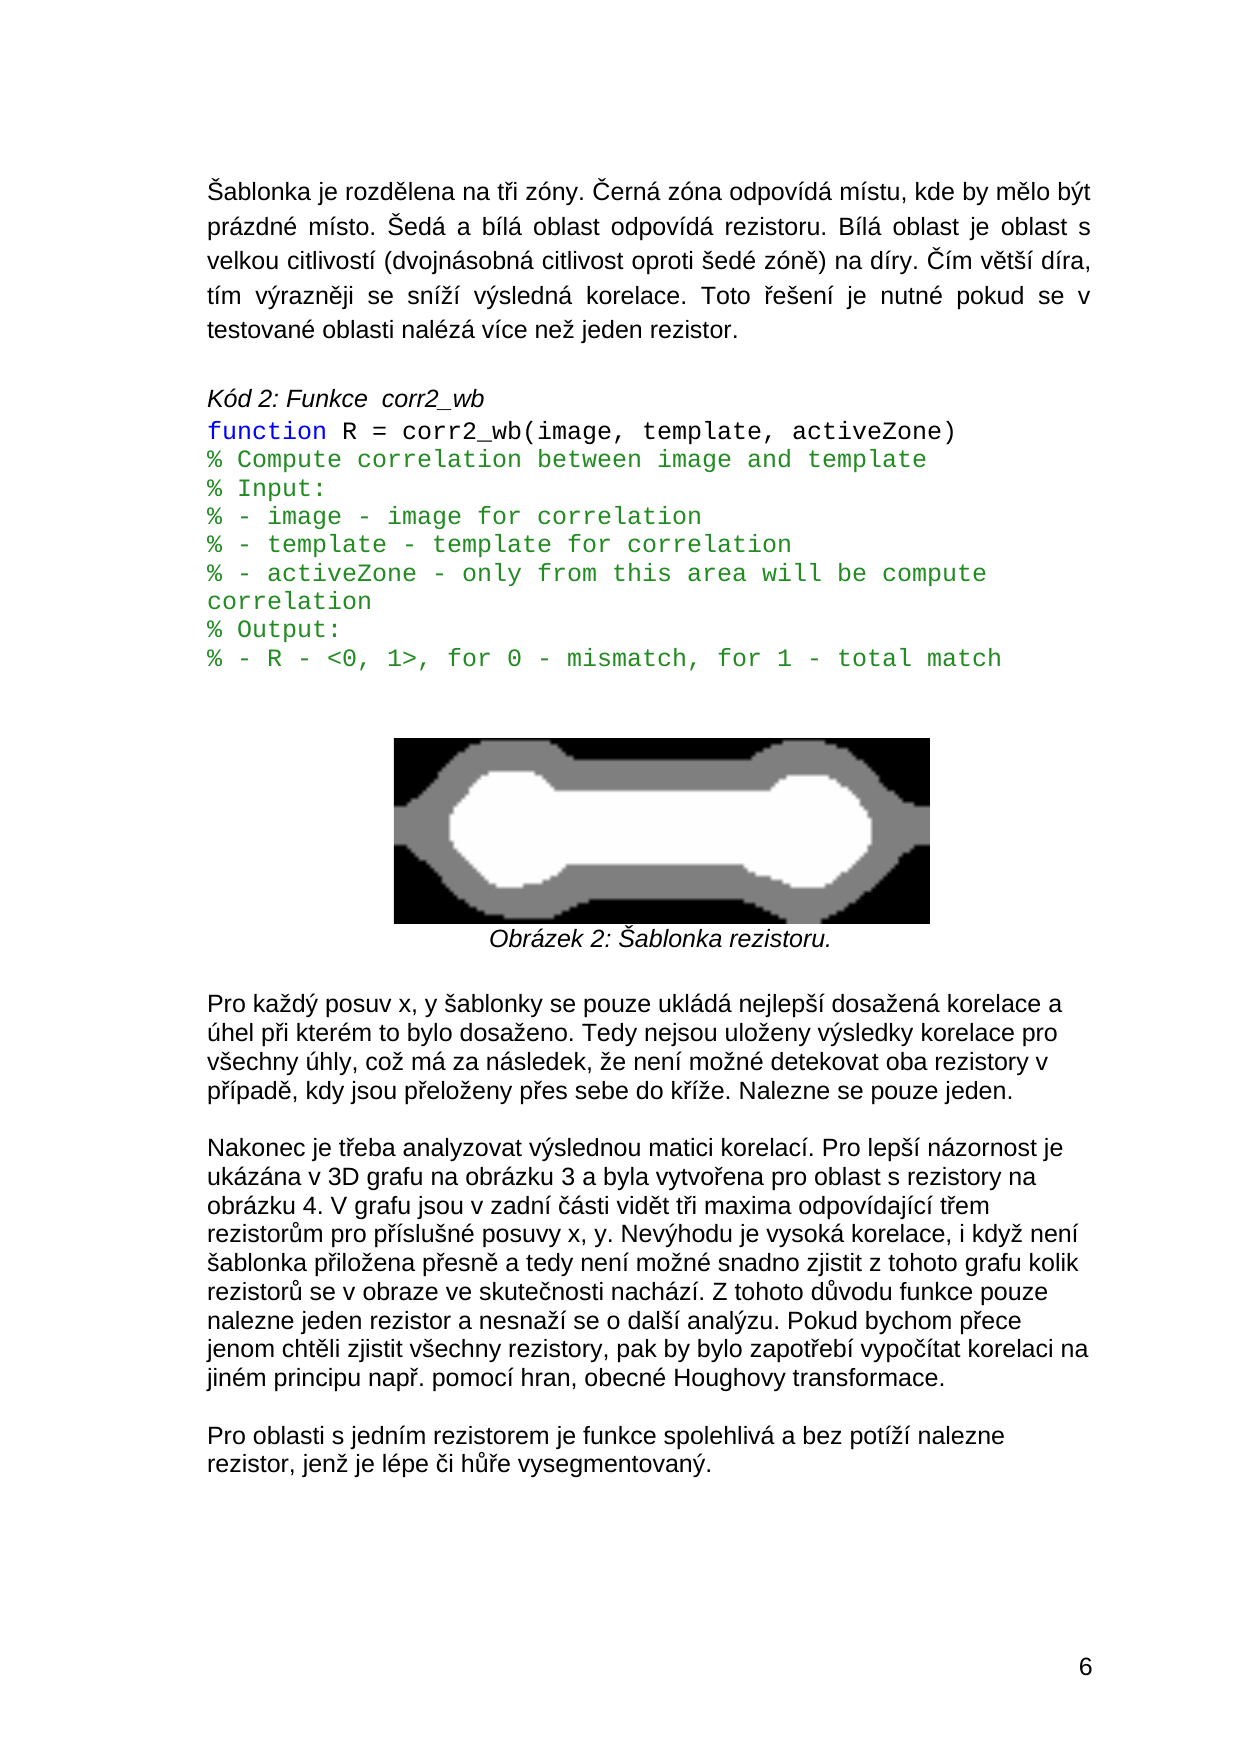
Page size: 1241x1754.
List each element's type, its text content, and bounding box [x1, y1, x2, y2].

text % Compute correlation between image and template [207, 447, 1092, 475]
text function R = corr2_wb(image, template, activeZone) [207, 418, 1092, 447]
text Obrázek 2: Šablonka rezistoru. [393, 924, 930, 952]
text Nakonec je třeba analyzovat výslednou matici korelací. Pro lepší názornost je ukázána v 3D grafu na obrázku 3 a byla vytvořena pro oblast s rezistory na obrázku 4. V grafu jsou v zadní části vidět tři maxima odpovídající třem rezistorům pro příslušné posuvy x, y. Nevýhodu je vysoká korelace, i když není šablonka přiložena přesně a tedy není možné snadno zjistit z tohoto grafu kolik rezistorů se v obraze ve skutečnosti nachází. Z tohoto důvodu funkce pouze nalezne jeden rezistor a nesnaží se o další analýzu. Pokud bychom přece jenom chtěli zjistit všechny rezistory, pak by bylo zapotřebí vypočítat korelaci na jiném principu např. pomocí hran, obecné Houghovy transformace. [207, 1133, 1092, 1392]
text Šablonka je rozdělena na tři zóny. Černá zóna odpovídá místu, kde by mělo být prázdné místo. Šedá a bílá oblast odpovídá rezistoru. Bílá oblast je oblast s velkou citlivostí (dvojnásobná citlivost oproti šedé zóně) na díry. Čím větší díra, tím výrazněji se sníží výsledná korelace. Toto řešení je nutné pokud se v testované oblasti nalézá více než jeden rezistor. [207, 177, 1092, 344]
text % - R - <0, 1>, for 0 - mismatch, for 1 - total match [207, 645, 1092, 673]
picture [393, 738, 930, 924]
text Kód 2: Funkce corr2_wb [207, 384, 1092, 413]
text Pro každý posuv x, y šablonky se pouze ukládá nejlepší dosažená korelace a úhel při kterém to bylo dosaženo. Tedy nejsou uloženy výsledky korelace pro všechny úhly, což má za následek, že není možné detekovat oba rezistory v případě, kdy jsou přeloženy přes sebe do kříže. Nalezne se pouze jeden. [207, 989, 1092, 1104]
text % - activeZone - only from this area will be compute correlation [207, 560, 1092, 617]
text Pro oblasti s jedním rezistorem je funkce spolehlivá a bez potíží nalezne rezistor, jenž je lépe či hůře vysegmentovaný. [207, 1421, 1092, 1478]
text % - template - template for correlation [207, 532, 1092, 560]
text % - image - image for correlation [207, 503, 1092, 532]
text % Output: [207, 617, 1092, 645]
text % Input: [207, 475, 1092, 503]
